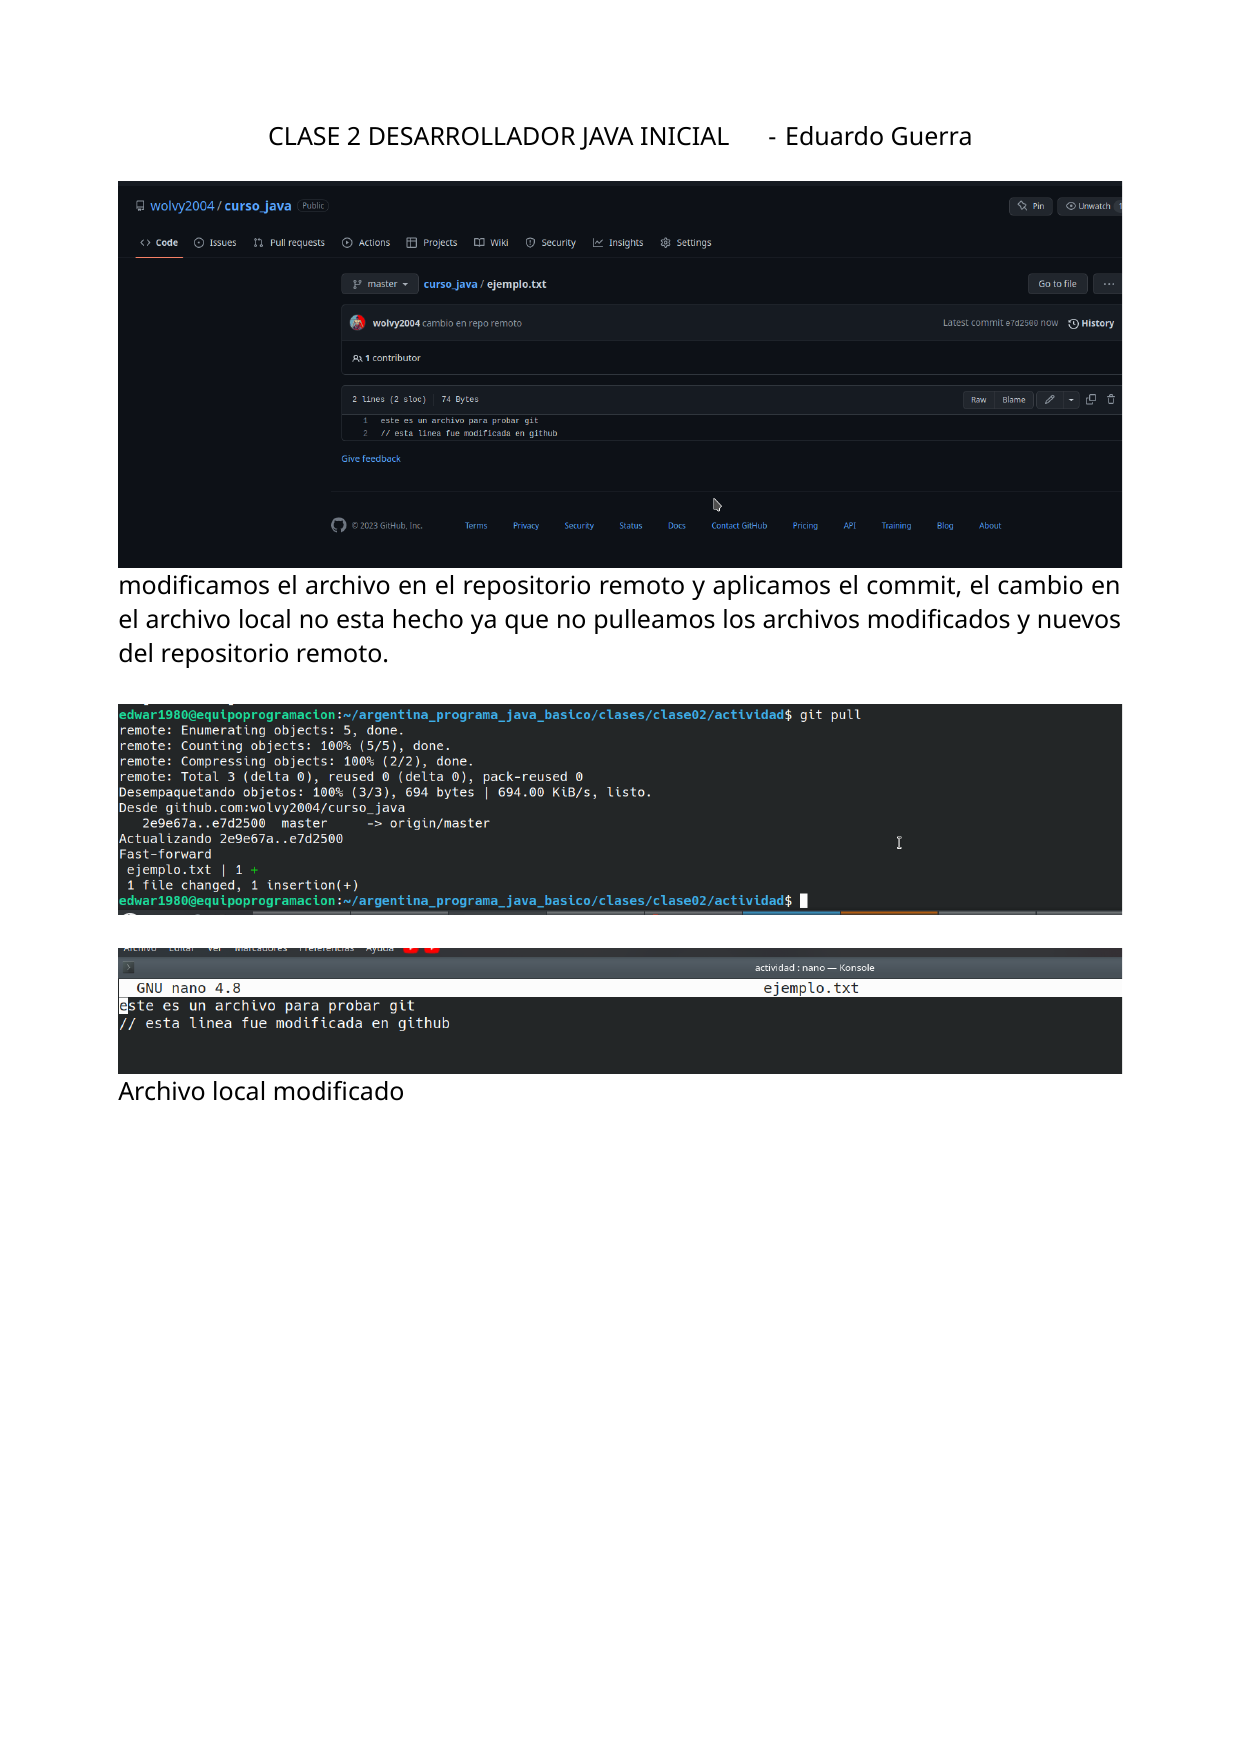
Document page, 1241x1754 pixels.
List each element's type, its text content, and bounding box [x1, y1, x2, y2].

picture [118, 181, 1123, 568]
text Archivo local modificado [118, 1074, 1122, 1108]
picture [118, 948, 1123, 1074]
text modificamos el archivo en el repositorio remoto y aplicamos el commit, el cambio en el archivo local no esta hecho ya que no pulleamos los archivos modificados y nuevos del repositorio remoto. [118, 568, 1122, 670]
picture [118, 704, 1123, 915]
